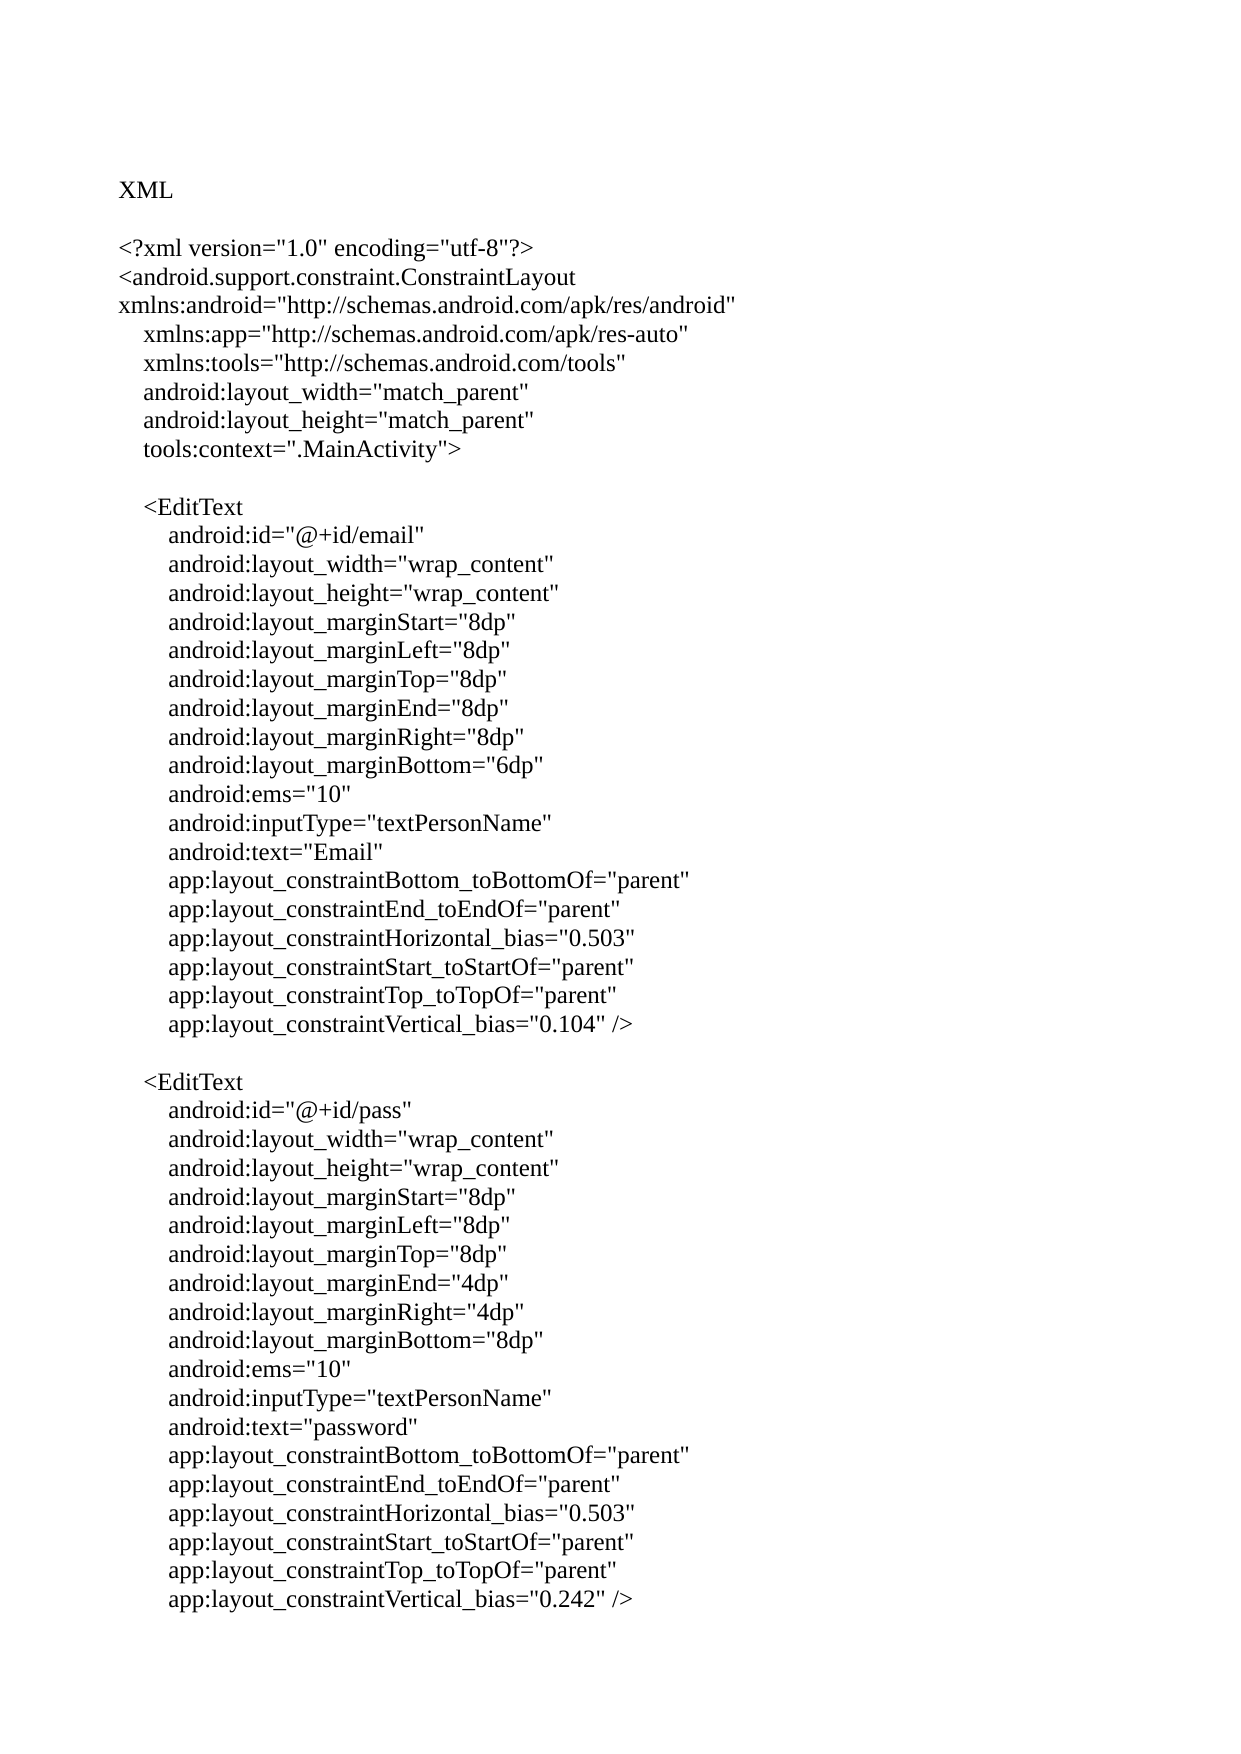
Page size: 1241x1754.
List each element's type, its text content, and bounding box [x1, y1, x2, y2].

text android:layout_marginEnd="8dp" [118, 693, 1122, 722]
text XML [118, 176, 1122, 204]
text android:inputType="textPersonName" [118, 808, 1122, 837]
text app:layout_constraintTop_toTopOf="parent" [118, 1556, 1122, 1584]
text xmlns:tools="http://schemas.android.com/tools" [118, 348, 1122, 377]
text android:layout_marginRight="8dp" [118, 722, 1122, 751]
text android:layout_marginBottom="8dp" [118, 1326, 1122, 1354]
text <?xml version="1.0" encoding="utf-8"?> [118, 233, 1122, 262]
text android:layout_width="wrap_content" [118, 549, 1122, 578]
text <android.support.constraint.ConstraintLayout xmlns:android="http://schemas.android.com/apk/res/android" [118, 262, 1122, 319]
text android:layout_marginEnd="4dp" [118, 1268, 1122, 1297]
text android:layout_width="wrap_content" [118, 1124, 1122, 1153]
text app:layout_constraintBottom_toBottomOf="parent" [118, 1441, 1122, 1469]
text app:layout_constraintEnd_toEndOf="parent" [118, 1469, 1122, 1498]
text android:layout_height="match_parent" [118, 406, 1122, 434]
text xmlns:app="http://schemas.android.com/apk/res-auto" [118, 319, 1122, 348]
text android:ems="10" [118, 779, 1122, 808]
text android:text="Email" [118, 837, 1122, 866]
text android:text="password" [118, 1412, 1122, 1441]
text app:layout_constraintEnd_toEndOf="parent" [118, 894, 1122, 923]
text tools:context=".MainActivity"> [118, 434, 1122, 463]
text android:layout_marginLeft="8dp" [118, 636, 1122, 664]
text android:layout_marginStart="8dp" [118, 607, 1122, 636]
text app:layout_constraintTop_toTopOf="parent" [118, 981, 1122, 1009]
text android:layout_height="wrap_content" [118, 578, 1122, 607]
text android:layout_width="match_parent" [118, 377, 1122, 406]
text app:layout_constraintVertical_bias="0.104" /> [118, 1009, 1122, 1038]
text android:layout_marginLeft="8dp" [118, 1211, 1122, 1239]
text android:id="@+id/pass" [118, 1096, 1122, 1124]
text android:layout_marginTop="8dp" [118, 1239, 1122, 1268]
text app:layout_constraintVertical_bias="0.242" /> [118, 1584, 1122, 1613]
text android:ems="10" [118, 1354, 1122, 1383]
text android:layout_marginTop="8dp" [118, 664, 1122, 693]
text <EditText [118, 1067, 1122, 1096]
text app:layout_constraintHorizontal_bias="0.503" [118, 1498, 1122, 1527]
text android:layout_marginStart="8dp" [118, 1182, 1122, 1211]
text app:layout_constraintStart_toStartOf="parent" [118, 952, 1122, 981]
text android:layout_marginBottom="6dp" [118, 751, 1122, 779]
text android:inputType="textPersonName" [118, 1383, 1122, 1412]
text android:layout_height="wrap_content" [118, 1153, 1122, 1182]
text app:layout_constraintStart_toStartOf="parent" [118, 1527, 1122, 1556]
text app:layout_constraintBottom_toBottomOf="parent" [118, 866, 1122, 894]
text <EditText [118, 492, 1122, 521]
text android:layout_marginRight="4dp" [118, 1297, 1122, 1326]
text android:id="@+id/email" [118, 521, 1122, 549]
text app:layout_constraintHorizontal_bias="0.503" [118, 923, 1122, 952]
